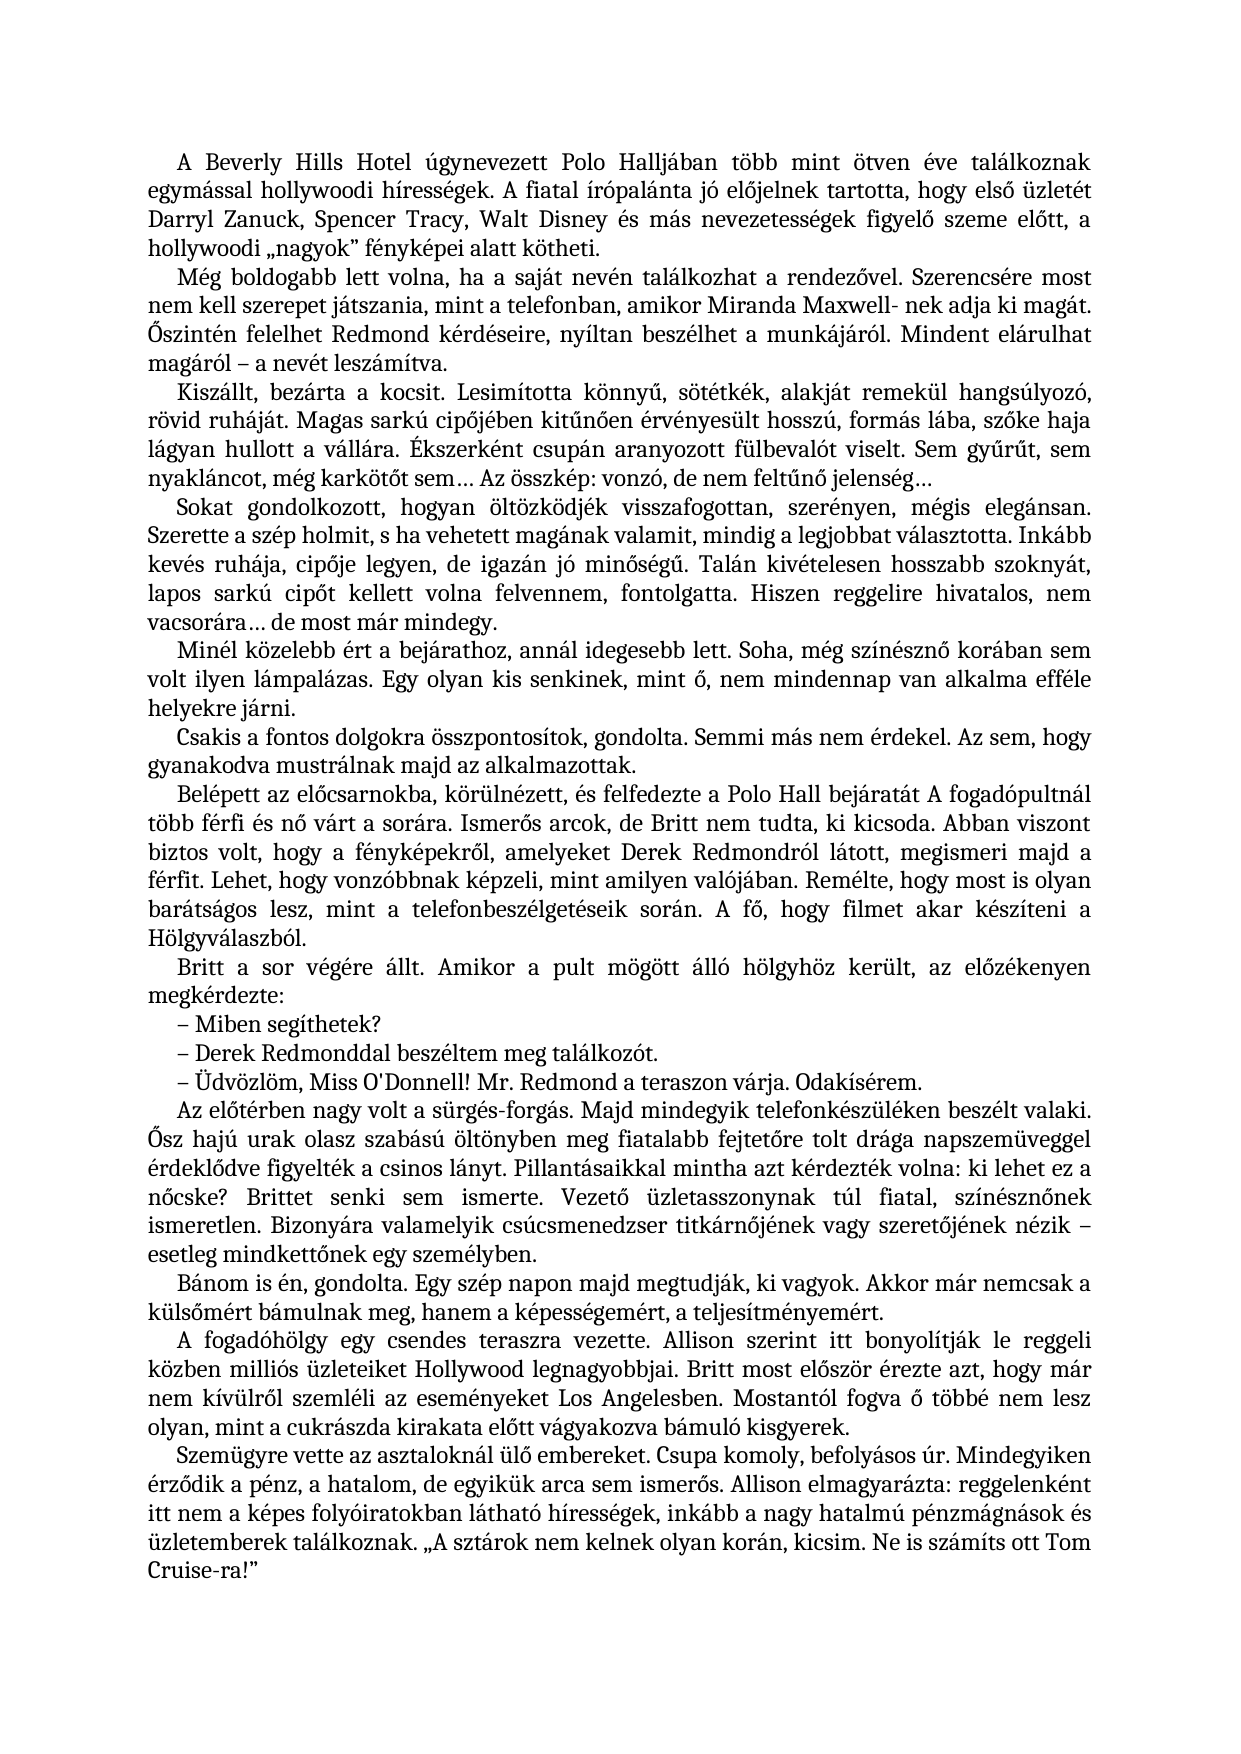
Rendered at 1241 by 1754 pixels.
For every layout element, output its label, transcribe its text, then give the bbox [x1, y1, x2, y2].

text Sokat gondolkozott, hogyan öltözködjék visszafogottan, szerényen, mégis elegánsan. Szerette a szép holmit, s ha vehetett magának valamit, mindig a legjobbat választotta. Inkább kevés ruhája, cipője legyen, de igazán jó minőségű. Talán kivételesen hosszabb szoknyát, lapos sarkú cipőt kellett volna felvennem, fontolgatta. Hiszen reggelire hivatalos, nem vacsorára… de most már mindegy. [148, 493, 1093, 636]
text Az előtérben nagy volt a sürgés-forgás. Majd mindegyik telefonkészüléken beszélt valaki. Ősz hajú urak olasz szabású öltönyben meg fiatalabb fejtetőre tolt drága napszemüveggel érdeklődve figyelték a csinos lányt. Pillantásaikkal mintha azt kérdezték volna: ki lehet ez a nőcske? Brittet senki sem ismerte. Vezető üzletasszonynak túl fiatal, színésznőnek ismeretlen. Bizonyára valamelyik csúcsmenedzser titkárnőjének vagy szeretőjének nézik – esetleg mindkettőnek egy személyben. [148, 1096, 1093, 1269]
text Belépett az előcsarnokba, körülnézett, és felfedezte a Polo Hall bejáratát A fogadópultnál több férfi és nő várt a sorára. Ismerős arcok, de Britt nem tudta, ki kicsoda. Abban viszont biztos volt, hogy a fényképekről, amelyeket Derek Redmondról látott, megismeri majd a férfit. Lehet, hogy vonzóbbnak képzeli, mint amilyen valójában. Remélte, hogy most is olyan barátságos lesz, mint a telefonbeszélgetéseik során. A fő, hogy filmet akar készíteni a Hölgyválaszból. [148, 780, 1093, 953]
text Kiszállt, bezárta a kocsit. Lesimította könnyű, sötétkék, alakját remekül hangsúlyozó, rövid ruháját. Magas sarkú cipőjében kitűnően érvényesült hosszú, formás lába, szőke haja lágyan hullott a vállára. Ékszerként csupán aranyozott fülbevalót viselt. Sem gyűrűt, sem nyakláncot, még karkötőt sem… Az összkép: vonzó, de nem feltűnő jelenség… [148, 378, 1093, 493]
text Minél közelebb ért a bejárathoz, annál idegesebb lett. Soha, még színésznő korában sem volt ilyen lámpalázas. Egy olyan kis senkinek, mint ő, nem mindennap van alkalma efféle helyekre járni. [148, 636, 1093, 723]
text A fogadóhölgy egy csendes teraszra vezette. Allison szerint itt bonyolítják le reggeli közben milliós üzleteiket Hollywood legnagyobbjai. Britt most először érezte azt, hogy már nem kívülről szemléli az eseményeket Los Angelesben. Mostantól fogva ő többé nem lesz olyan, mint a cukrászda kirakata előtt vágyakozva bámuló kisgyerek. [148, 1326, 1093, 1441]
text Britt a sor végére állt. Amikor a pult mögött álló hölgyhöz került, az előzékenyen megkérdezte: [148, 953, 1093, 1010]
text – Derek Redmonddal beszéltem meg találkozót. [148, 1039, 1093, 1068]
text Csakis a fontos dolgokra összpontosítok, gondolta. Semmi más nem érdekel. Az sem, hogy gyanakodva mustrálnak majd az alkalmazottak. [148, 723, 1093, 780]
text Szemügyre vette az asztaloknál ülő embereket. Csupa komoly, befolyásos úr. Mindegyiken érződik a pénz, a hatalom, de egyikük arca sem ismerős. Allison elmagyarázta: reggelenként itt nem a képes folyóiratokban látható hírességek, inkább a nagy hatalmú pénzmágnások és üzletemberek találkoznak. „A sztárok nem kelnek olyan korán, kicsim. Ne is számíts ott Tom Cruise-ra!” [148, 1441, 1093, 1585]
text Bánom is én, gondolta. Egy szép napon majd megtudják, ki vagyok. Akkor már nemcsak a külsőmért bámulnak meg, hanem a képességemért, a teljesítményemért. [148, 1269, 1093, 1326]
text A Beverly Hills Hotel úgynevezett Polo Halljában több mint ötven éve találkoznak egymással hollywoodi hírességek. A fiatal írópalánta jó előjelnek tartotta, hogy első üzletét Darryl Zanuck, Spencer Tracy, Walt Disney és más nevezetességek figyelő szeme előtt, a hollywoodi „nagyok” fényképei alatt kötheti. [148, 148, 1093, 263]
text – Miben segíthetek? [148, 1010, 1093, 1039]
text Még boldogabb lett volna, ha a saját nevén találkozhat a rendezővel. Szerencsére most nem kell szerepet játszania, mint a telefonban, amikor Miranda Maxwell- nek adja ki magát. Őszintén felelhet Redmond kérdéseire, nyíltan beszélhet a munkájáról. Mindent elárulhat magáról – a nevét leszámítva. [148, 263, 1093, 378]
text – Üdvözlöm, Miss O'Donnell! Mr. Redmond a teraszon várja. Odakísérem. [148, 1068, 1093, 1096]
